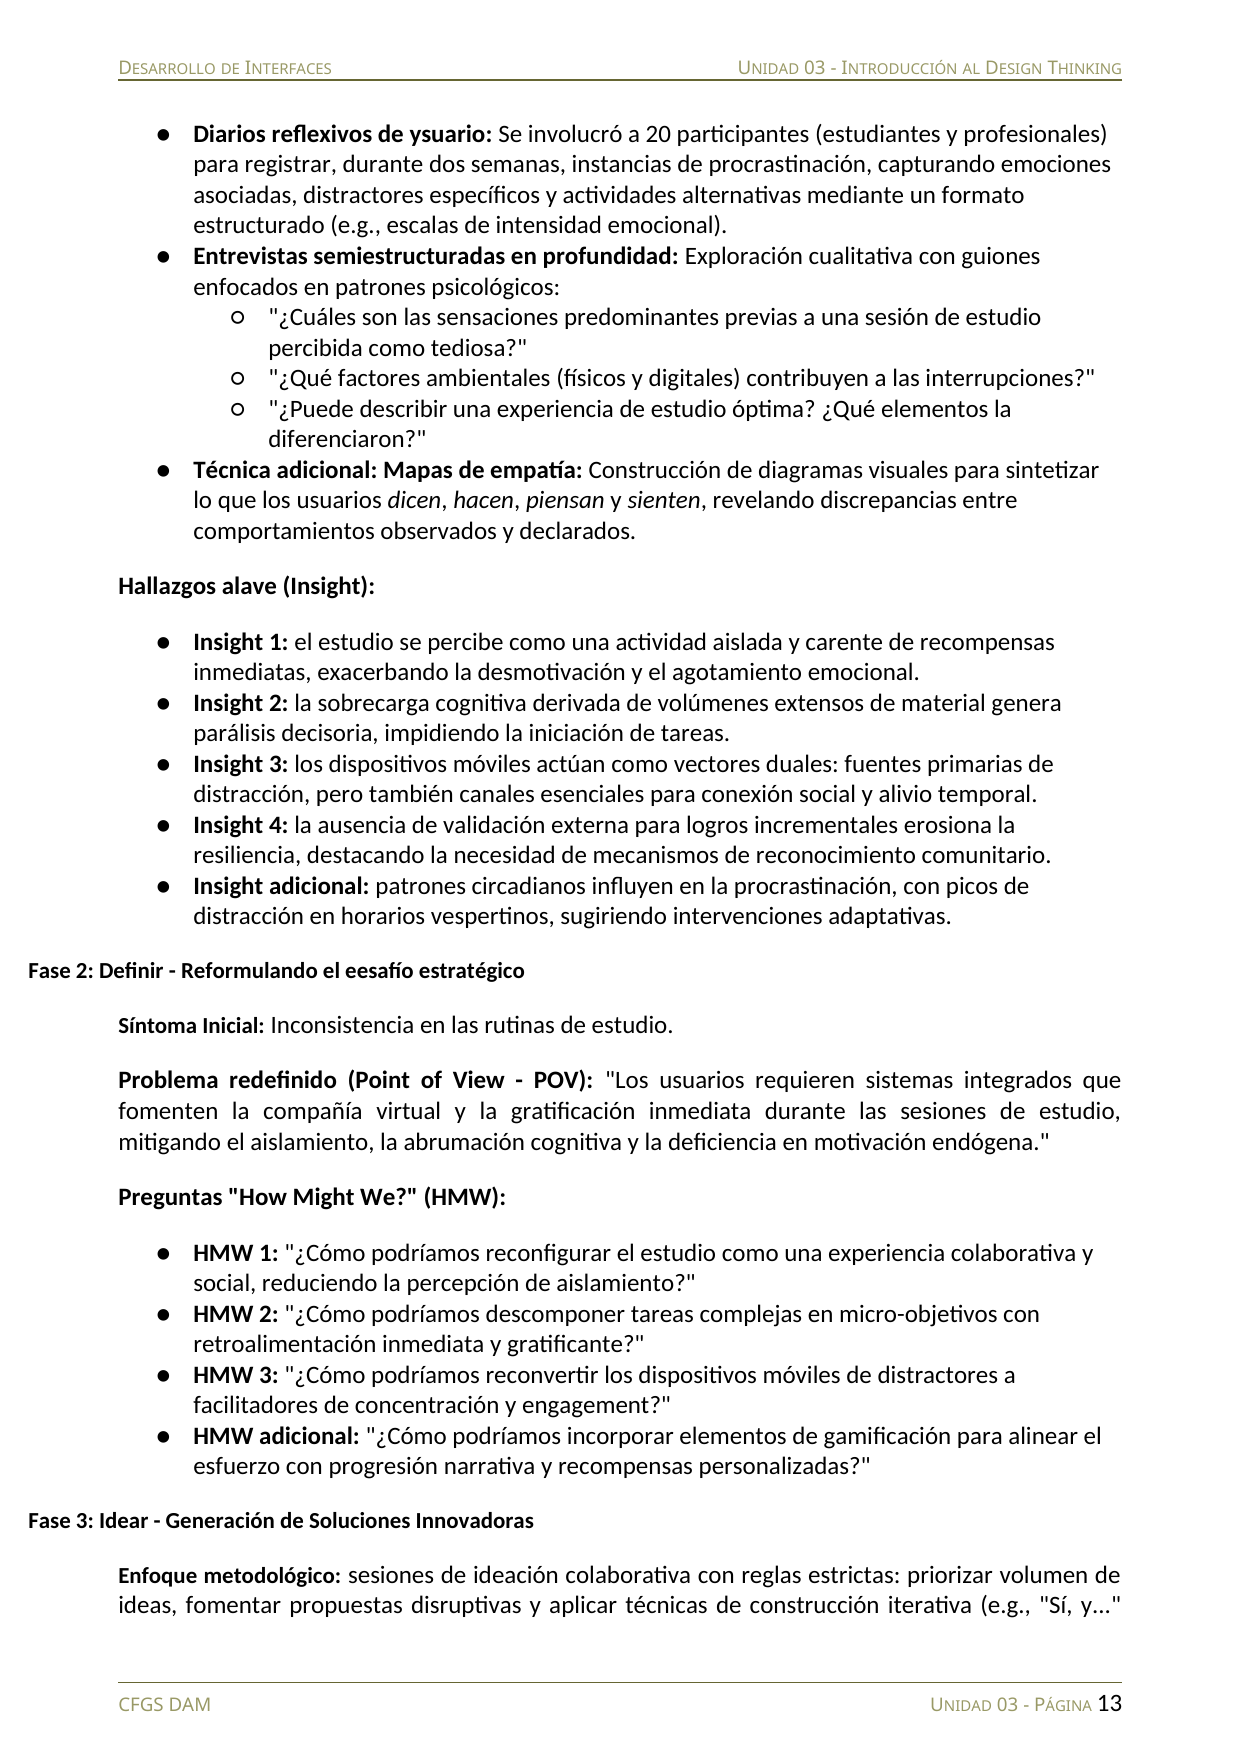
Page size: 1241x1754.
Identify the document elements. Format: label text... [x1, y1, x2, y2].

list Insight adicional: patrones circadianos influyen en la procrastinación, con picos de distracción en horarios vespertinos, sugiriendo intervenciones adaptativas. [156, 870, 1122, 931]
list "¿Qué factores ambientales (físicos y digitales) contribuyen a las interrupciones?" [231, 362, 1122, 393]
list Entrevistas semiestructuradas en profundidad: Exploración cualitativa con guiones enfocados en patrones psicológicos: [156, 240, 1122, 301]
list HMW 3: "¿Cómo podríamos reconvertir los dispositivos móviles de distractores a facilitadores de concentración y engagement?" [156, 1359, 1122, 1420]
subtitle Fase 2: Definir - Reformulando el eesafío estratégico [28, 956, 1122, 984]
text Síntoma Inicial: Inconsistencia en las rutinas de estudio. [118, 1009, 1122, 1039]
list "¿Cuáles son las sensaciones predominantes previas a una sesión de estudio percibida como tediosa?" [231, 301, 1122, 362]
text Preguntas "How Might We?" (HMW): [118, 1181, 1122, 1212]
text Enfoque metodológico: sesiones de ideación colaborativa con reglas estrictas: priorizar volumen de ideas, fomentar propuestas disruptivas y aplicar técnicas de construcción iterativa (e.g., "Sí, y..." [118, 1559, 1122, 1620]
list Técnica adicional: Mapas de empatía: Construcción de diagramas visuales para sintetizar lo que los usuarios dicen, hacen, piensan y sienten, revelando discrepancias entre comportamientos observados y declarados. [156, 454, 1122, 545]
list HMW 2: "¿Cómo podríamos descomponer tareas complejas en micro-objetivos con retroalimentación inmediata y gratificante?" [156, 1298, 1122, 1359]
list HMW adicional: "¿Cómo podríamos incorporar elementos de gamificación para alinear el esfuerzo con progresión narrativa y recompensas personalizadas?" [156, 1420, 1122, 1481]
list Insight 2: la sobrecarga cognitiva derivada de volúmenes extensos de material genera parálisis decisoria, impidiendo la iniciación de tareas. [156, 687, 1122, 748]
list "¿Puede describir una experiencia de estudio óptima? ¿Qué elementos la diferenciaron?" [231, 393, 1122, 454]
list HMW 1: "¿Cómo podríamos reconfigurar el estudio como una experiencia colaborativa y social, reduciendo la percepción de aislamiento?" [156, 1237, 1122, 1298]
list Insight 3: los dispositivos móviles actúan como vectores duales: fuentes primarias de distracción, pero también canales esenciales para conexión social y alivio temporal. [156, 748, 1122, 809]
text Hallazgos alave (Insight): [118, 570, 1122, 601]
text Problema redefinido (Point of View - POV): "Los usuarios requieren sistemas integrados que fomenten la compañía virtual y la gratificación inmediata durante las sesiones de estudio, mitigando el aislamiento, la abrumación cognitiva y la deficiencia en motivación endógena." [118, 1064, 1122, 1156]
list Insight 1: el estudio se percibe como una actividad aislada y carente de recompensas inmediatas, exacerbando la desmotivación y el agotamiento emocional. [156, 626, 1122, 687]
subtitle Fase 3: Idear - Generación de Soluciones Innovadoras [28, 1506, 1122, 1534]
list Diarios reflexivos de ysuario: Se involucró a 20 participantes (estudiantes y profesionales) para registrar, durante dos semanas, instancias de procrastinación, capturando emociones asociadas, distractores específicos y actividades alternativas mediante un formato estructurado (e.g., escalas de intensidad emocional). [156, 118, 1122, 240]
list Insight 4: la ausencia de validación externa para logros incrementales erosiona la resiliencia, destacando la necesidad de mecanismos de reconocimiento comunitario. [156, 809, 1122, 870]
